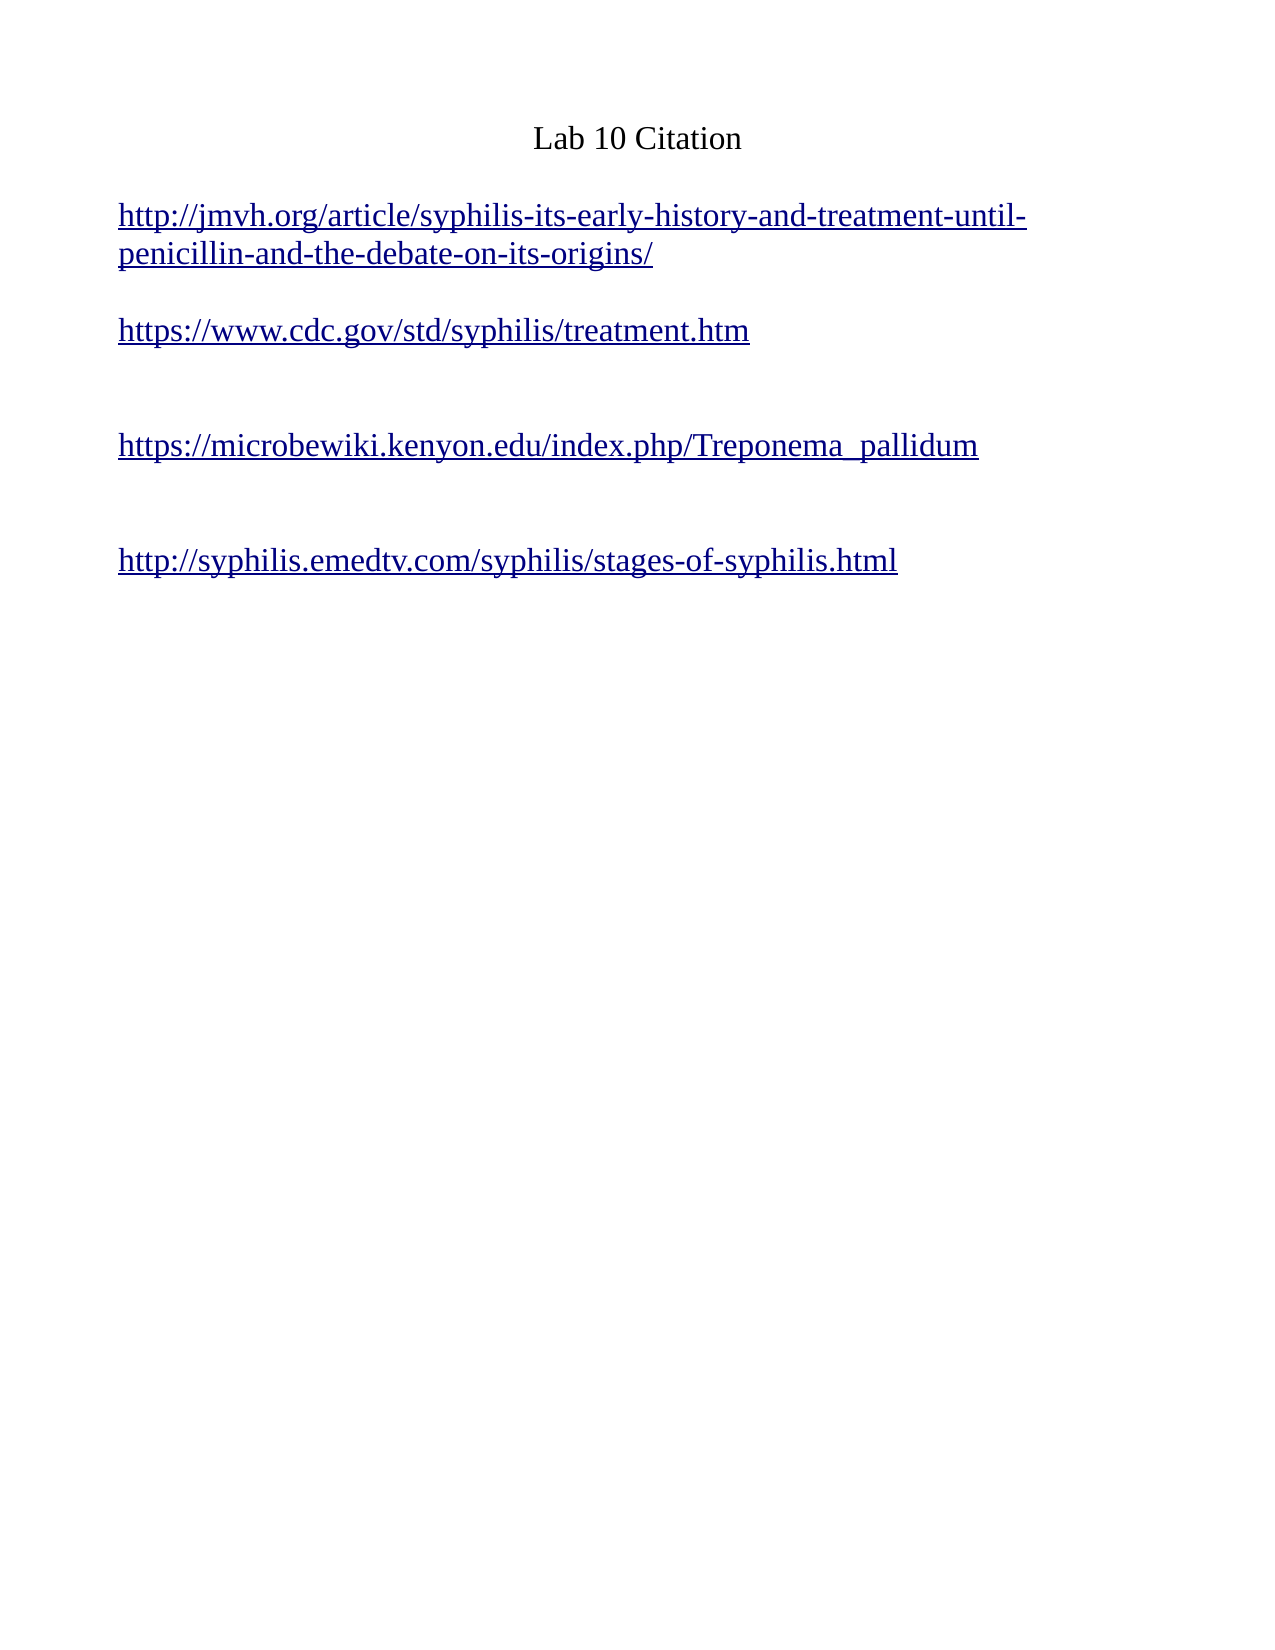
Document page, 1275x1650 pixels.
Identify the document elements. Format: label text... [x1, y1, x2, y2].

text Lab 10 Citation [118, 118, 1157, 156]
text https://microbewiki.kenyon.edu/index.php/Treponema_pallidum [118, 425, 1157, 463]
text http://syphilis.emedtv.com/syphilis/stages-of-syphilis.html [118, 540, 1157, 578]
text https://www.cdc.gov/std/syphilis/treatment.htm [118, 310, 1157, 348]
text http://jmvh.org/article/syphilis-its-early-history-and-treatment-until-penicillin-and-the-debate-on-its-origins/ [118, 195, 1157, 271]
